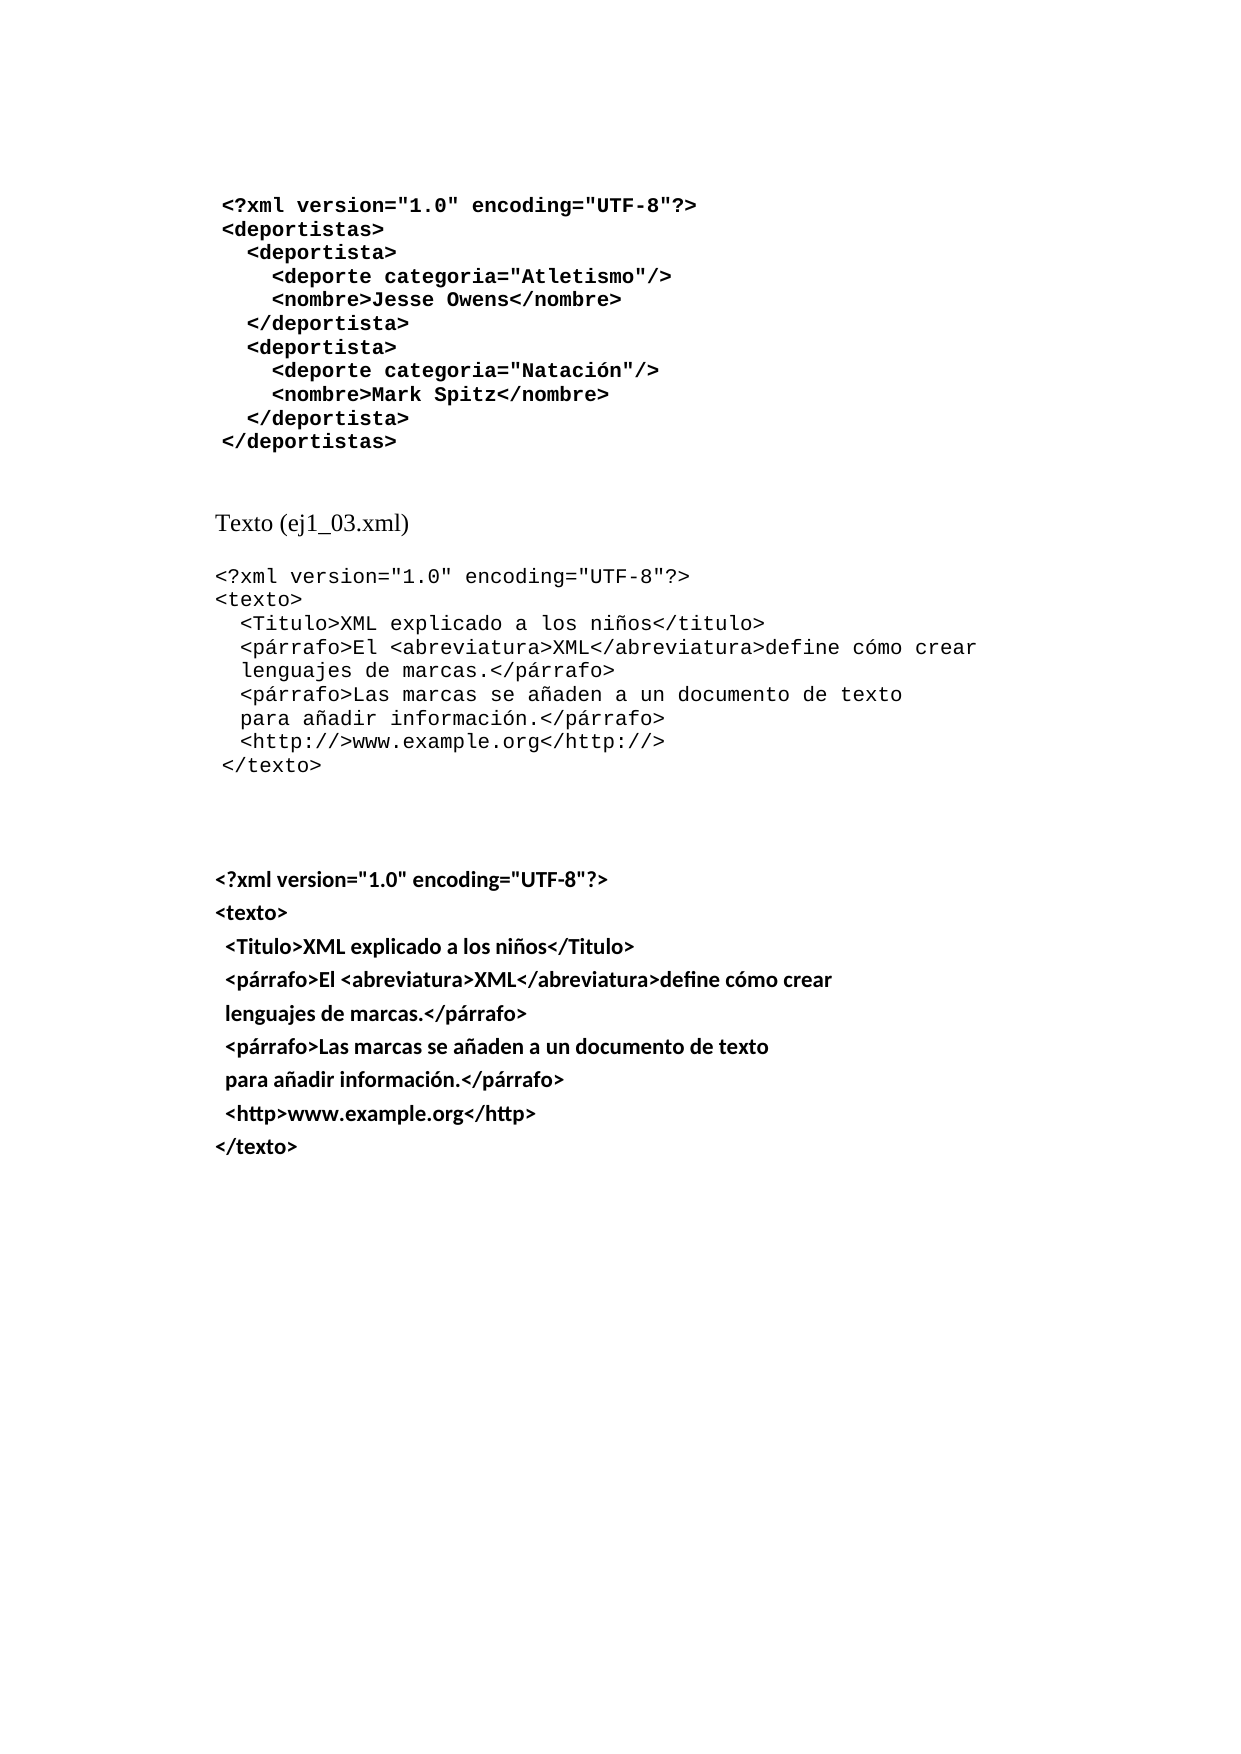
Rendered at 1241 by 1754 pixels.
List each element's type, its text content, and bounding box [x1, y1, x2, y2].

text </texto> [215, 1132, 1063, 1160]
text <texto> [215, 898, 1063, 926]
text <párrafo>El <abreviatura>XML</abreviatura>define cómo crear [215, 965, 1063, 993]
text para añadir información.</párrafo> [215, 708, 1063, 731]
text <Titulo>XML explicado a los niños</Titulo> [215, 932, 1063, 960]
text <Titulo>XML explicado a los niños</titulo> [215, 613, 1063, 637]
text <http://>www.example.org</http://> [215, 731, 1063, 755]
text <?xml version="1.0" encoding="UTF-8"?> [222, 195, 1063, 218]
text <párrafo>Las marcas se añaden a un documento de texto [215, 1032, 1063, 1060]
text <?xml version="1.0" encoding="UTF-8"?> [215, 865, 1063, 893]
text </deportista> [222, 313, 1063, 337]
text </deportistas> [222, 431, 1063, 455]
text <deportista> [222, 337, 1063, 360]
text lenguajes de marcas.</párrafo> [215, 999, 1063, 1027]
text <?xml version="1.0" encoding="UTF-8"?> [215, 566, 1063, 589]
text Texto (ej1_03.xml) [215, 508, 1063, 537]
text <deporte categoria="Atletismo"/> [222, 266, 1063, 289]
text </texto> [222, 755, 1063, 778]
text <texto> [215, 589, 1063, 613]
text <nombre>Mark Spitz</nombre> [222, 384, 1063, 408]
text para añadir información.</párrafo> [215, 1066, 1063, 1093]
text <párrafo>El <abreviatura>XML</abreviatura>define cómo crear [215, 637, 1063, 660]
text </deportista> [222, 408, 1063, 431]
text <deportistas> [222, 218, 1063, 242]
text <nombre>Jesse Owens</nombre> [222, 289, 1063, 313]
text <deportista> [222, 242, 1063, 266]
text lenguajes de marcas.</párrafo> [215, 660, 1063, 684]
text <párrafo>Las marcas se añaden a un documento de texto [215, 684, 1063, 708]
text <deporte categoria="Natación"/> [222, 360, 1063, 384]
text <http>www.example.org</http> [215, 1099, 1063, 1127]
